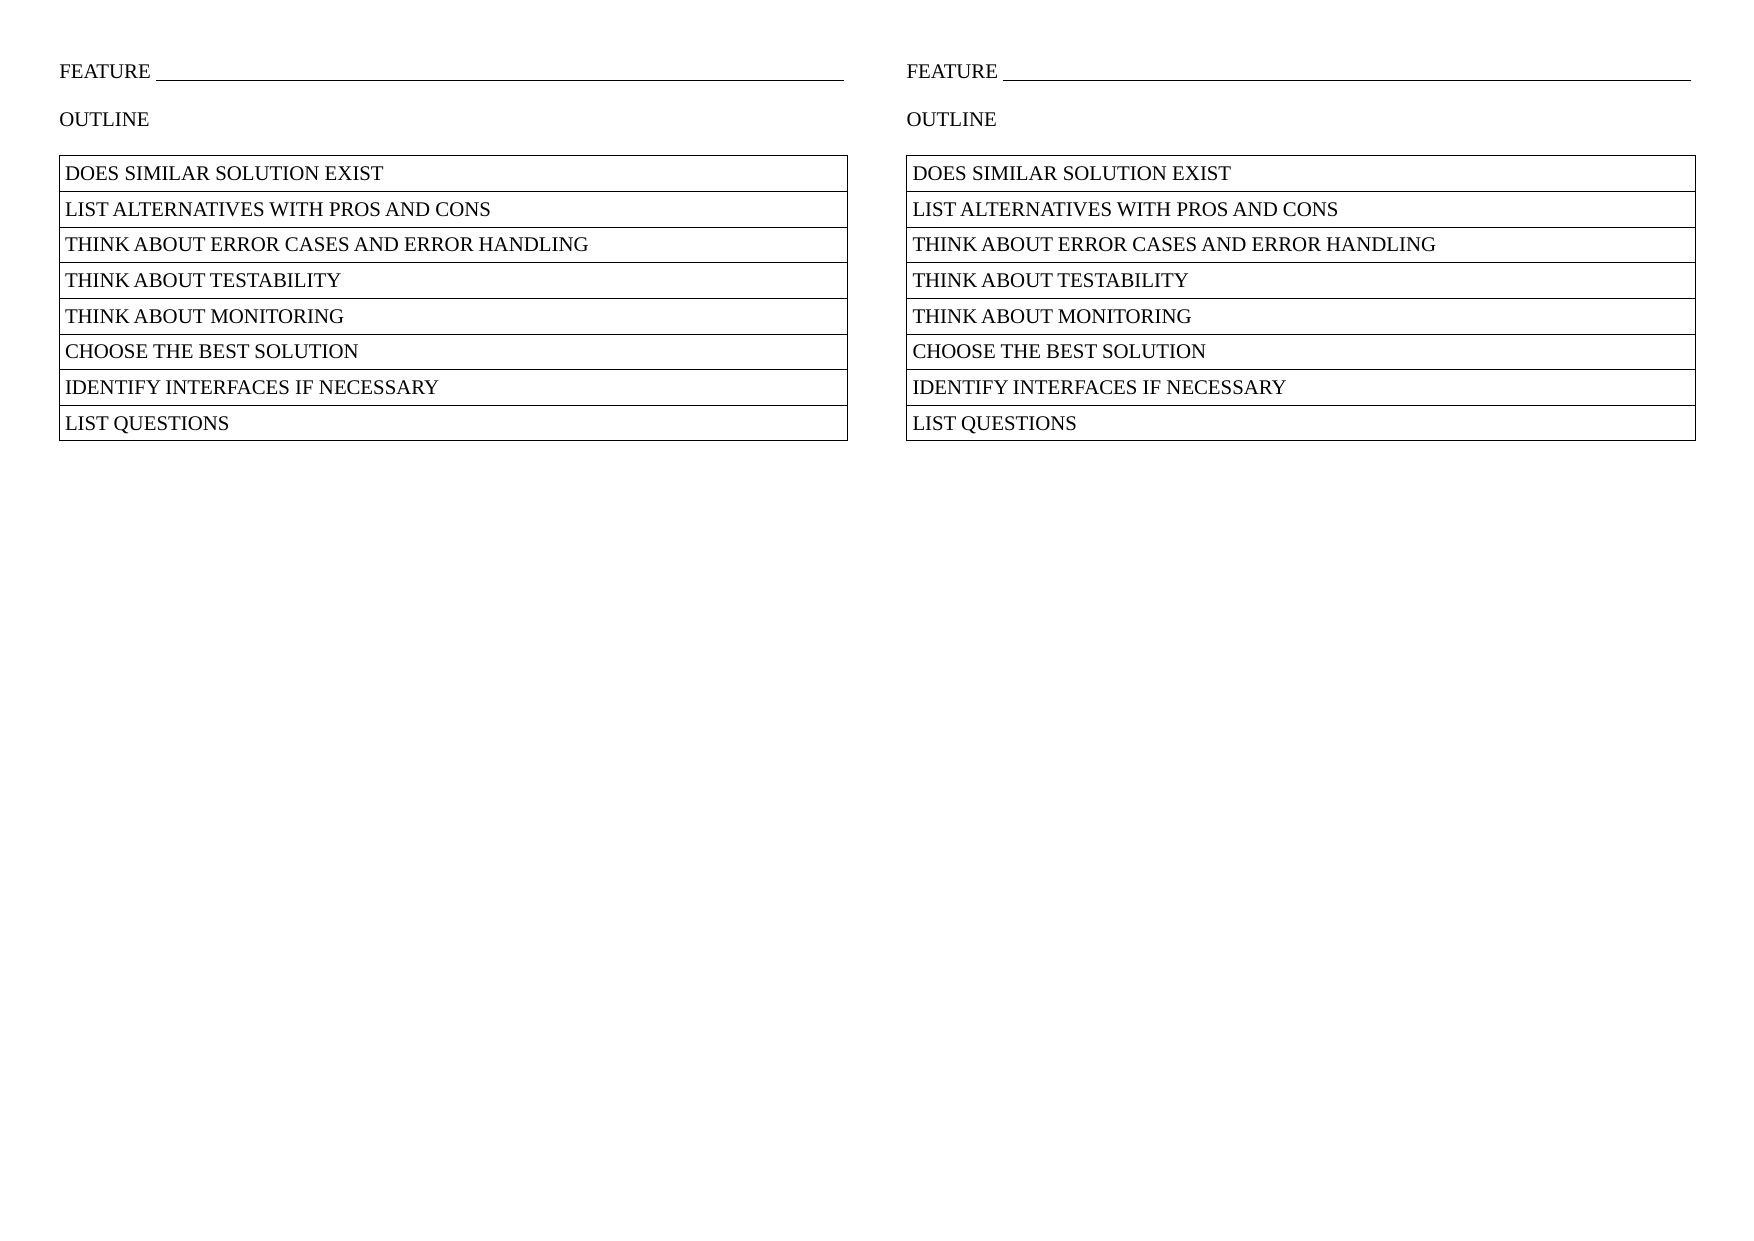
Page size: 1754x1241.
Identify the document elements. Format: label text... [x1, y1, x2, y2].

text OUTLINE [59, 107, 847, 131]
text FEATURE [906, 59, 1695, 83]
table_cell LIST ALTERNATIVES WITH PROS AND CONS [60, 192, 847, 227]
table_cell CHOOSE THE BEST SOLUTION [907, 335, 1695, 369]
table_header DOES SIMILAR SOLUTION EXIST [907, 156, 1695, 191]
table_cell LIST QUESTIONS [907, 406, 1695, 440]
table_cell THINK ABOUT ERROR CASES AND ERROR HANDLING [907, 228, 1695, 262]
table_cell LIST QUESTIONS [60, 406, 847, 440]
table_cell THINK ABOUT ERROR CASES AND ERROR HANDLING [60, 228, 847, 262]
table_cell IDENTIFY INTERFACES IF NECESSARY [907, 370, 1695, 405]
table_cell THINK ABOUT TESTABILITY [907, 263, 1695, 298]
table_cell THINK ABOUT TESTABILITY [60, 263, 847, 298]
table_header DOES SIMILAR SOLUTION EXIST [60, 156, 847, 191]
table_cell THINK ABOUT MONITORING [907, 299, 1695, 333]
table_cell IDENTIFY INTERFACES IF NECESSARY [60, 370, 847, 405]
table_cell THINK ABOUT MONITORING [60, 299, 847, 333]
text FEATURE [59, 59, 847, 83]
table_cell CHOOSE THE BEST SOLUTION [60, 335, 847, 369]
table_cell LIST ALTERNATIVES WITH PROS AND CONS [907, 192, 1695, 227]
text OUTLINE [906, 107, 1695, 131]
